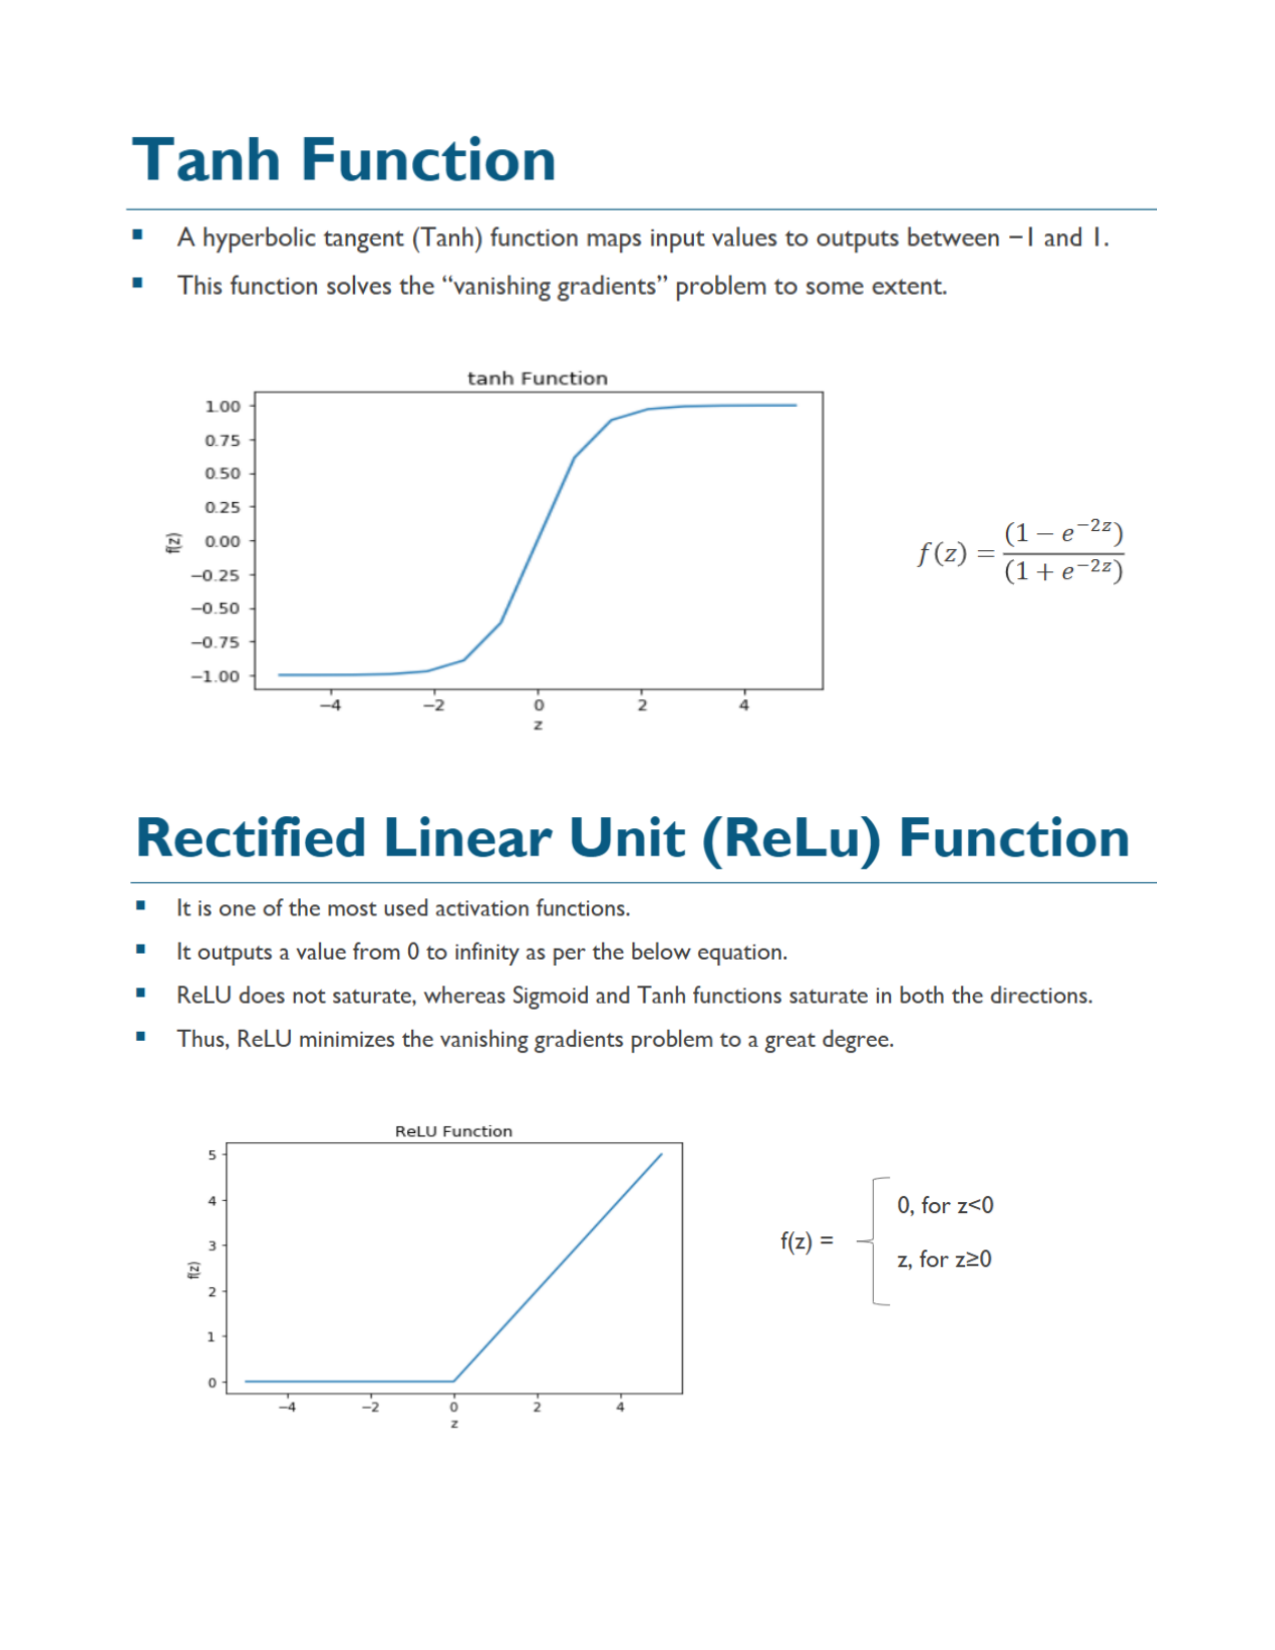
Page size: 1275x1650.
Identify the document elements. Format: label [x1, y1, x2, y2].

picture [118, 801, 1157, 1444]
picture [118, 118, 1157, 745]
